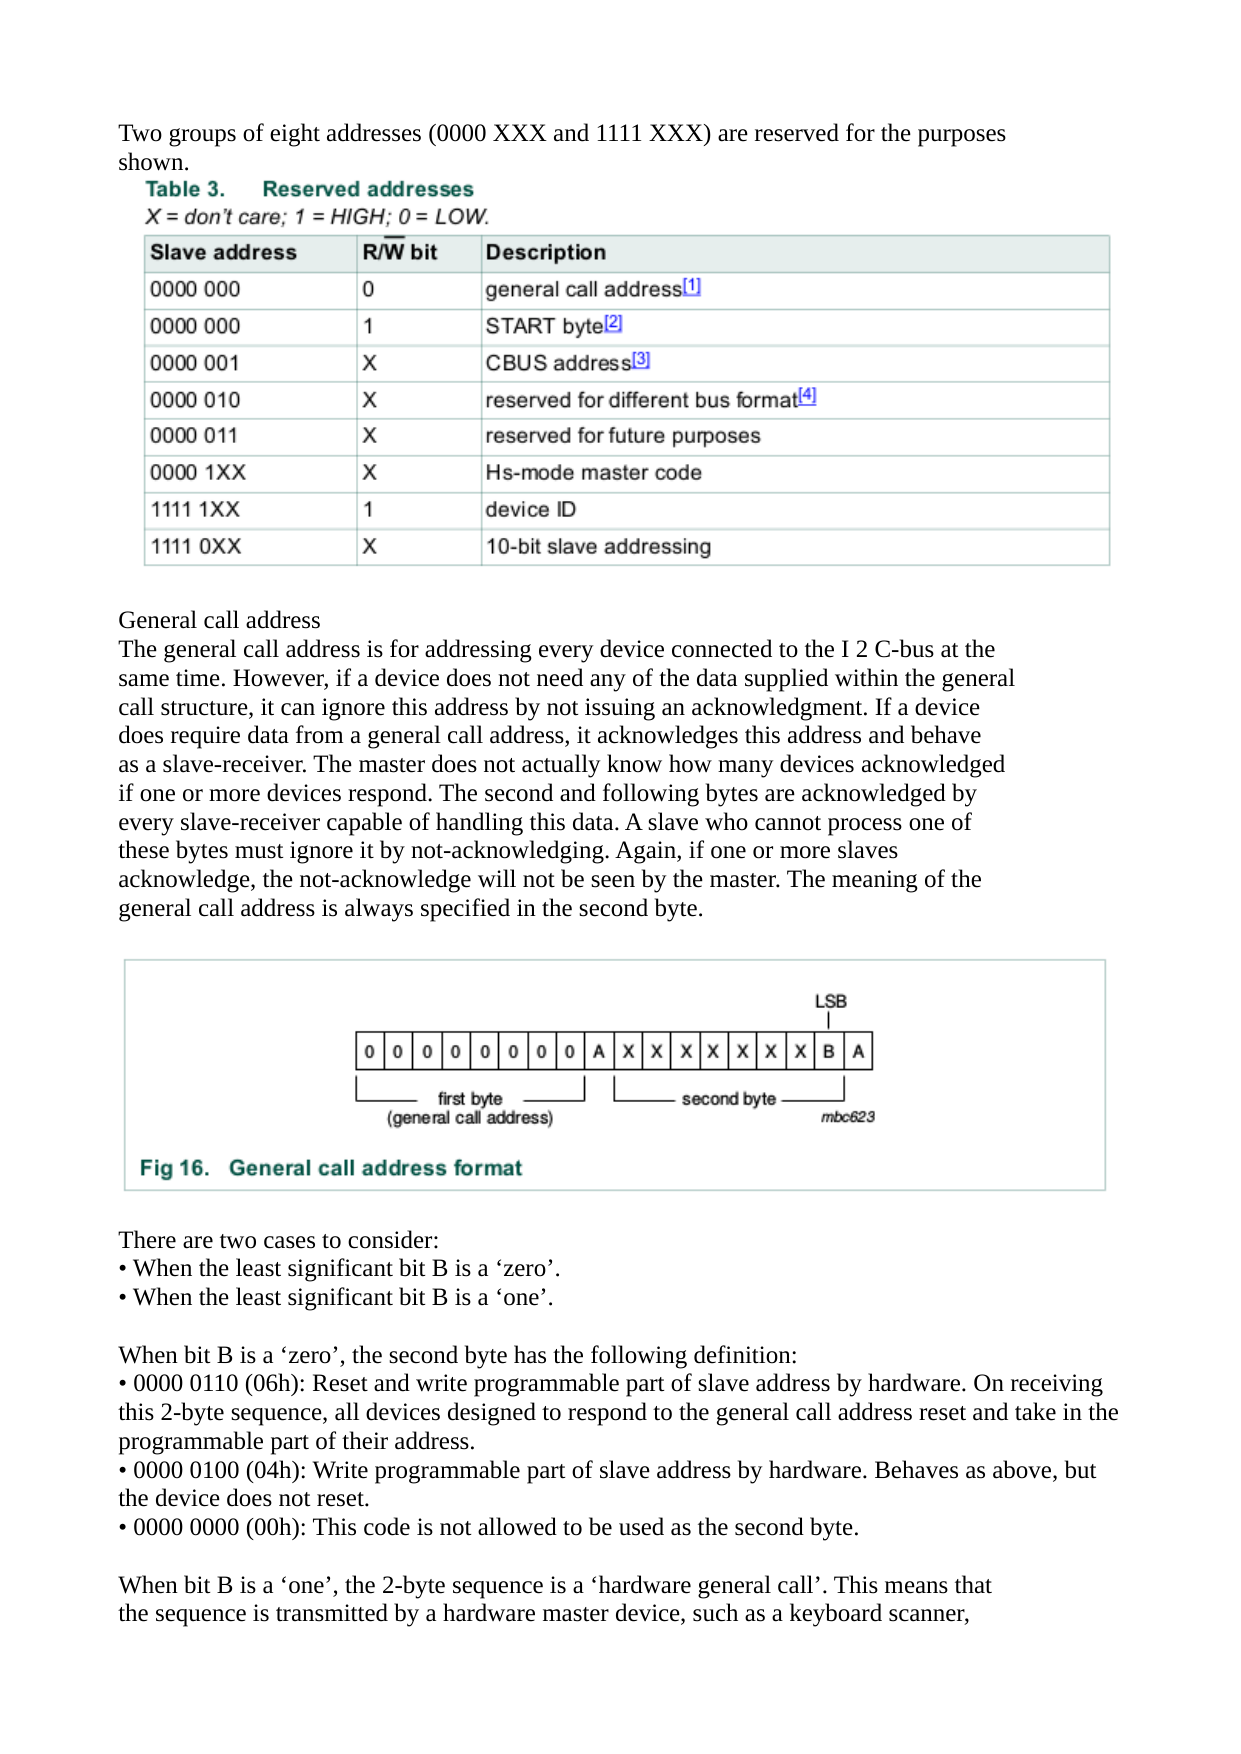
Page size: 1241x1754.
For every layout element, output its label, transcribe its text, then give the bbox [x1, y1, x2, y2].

text General call address [118, 606, 1122, 634]
text acknowledge, the not-acknowledge will not be seen by the master. The meaning of the [118, 864, 1122, 893]
text • 0000 0110 (06h): Reset and write programmable part of slave address by hardware. On receiving this 2-byte sequence, all devices designed to respond to the general call address reset and take in the programmable part of their address. [118, 1368, 1122, 1455]
text • When the least significant bit B is a ‘one’. [118, 1282, 1122, 1311]
text call structure, it can ignore this address by not issuing an acknowledgment. If a device [118, 692, 1122, 721]
text these bytes must ignore it by not-acknowledging. Again, if one or more slaves [118, 836, 1122, 864]
picture [118, 175, 1123, 577]
text shown. [118, 147, 1122, 175]
text same time. However, if a device does not need any of the data supplied within the general [118, 663, 1122, 692]
text the sequence is transmitted by a hardware master device, such as a keyboard scanner, [118, 1598, 1122, 1627]
text When bit B is a ‘one’, the 2-byte sequence is a ‘hardware general call’. This means that [118, 1570, 1122, 1598]
text The general call address is for addressing every device connected to the I 2 C-bus at the [118, 634, 1122, 663]
text as a slave-receiver. The master does not actually know how many devices acknowledged [118, 749, 1122, 778]
text general call address is always specified in the second byte. [118, 893, 1122, 922]
text When bit B is a ‘zero’, the second byte has the following definition: [118, 1340, 1122, 1368]
text • 0000 0100 (04h): Write programmable part of slave address by hardware. Behaves as above, but the device does not reset. [118, 1455, 1122, 1512]
text does require data from a general call address, it acknowledges this address and behave [118, 721, 1122, 749]
text • When the least significant bit B is a ‘zero’. [118, 1253, 1122, 1282]
text Two groups of eight addresses (0000 XXX and 1111 XXX) are reserved for the purposes [118, 118, 1122, 147]
text • 0000 0000 (00h): This code is not allowed to be used as the second byte. [118, 1512, 1122, 1541]
picture [118, 950, 1122, 1196]
text every slave-receiver capable of handling this data. A slave who cannot process one of [118, 807, 1122, 836]
text There are two cases to consider: [118, 1225, 1122, 1253]
text if one or more devices respond. The second and following bytes are acknowledged by [118, 778, 1122, 807]
